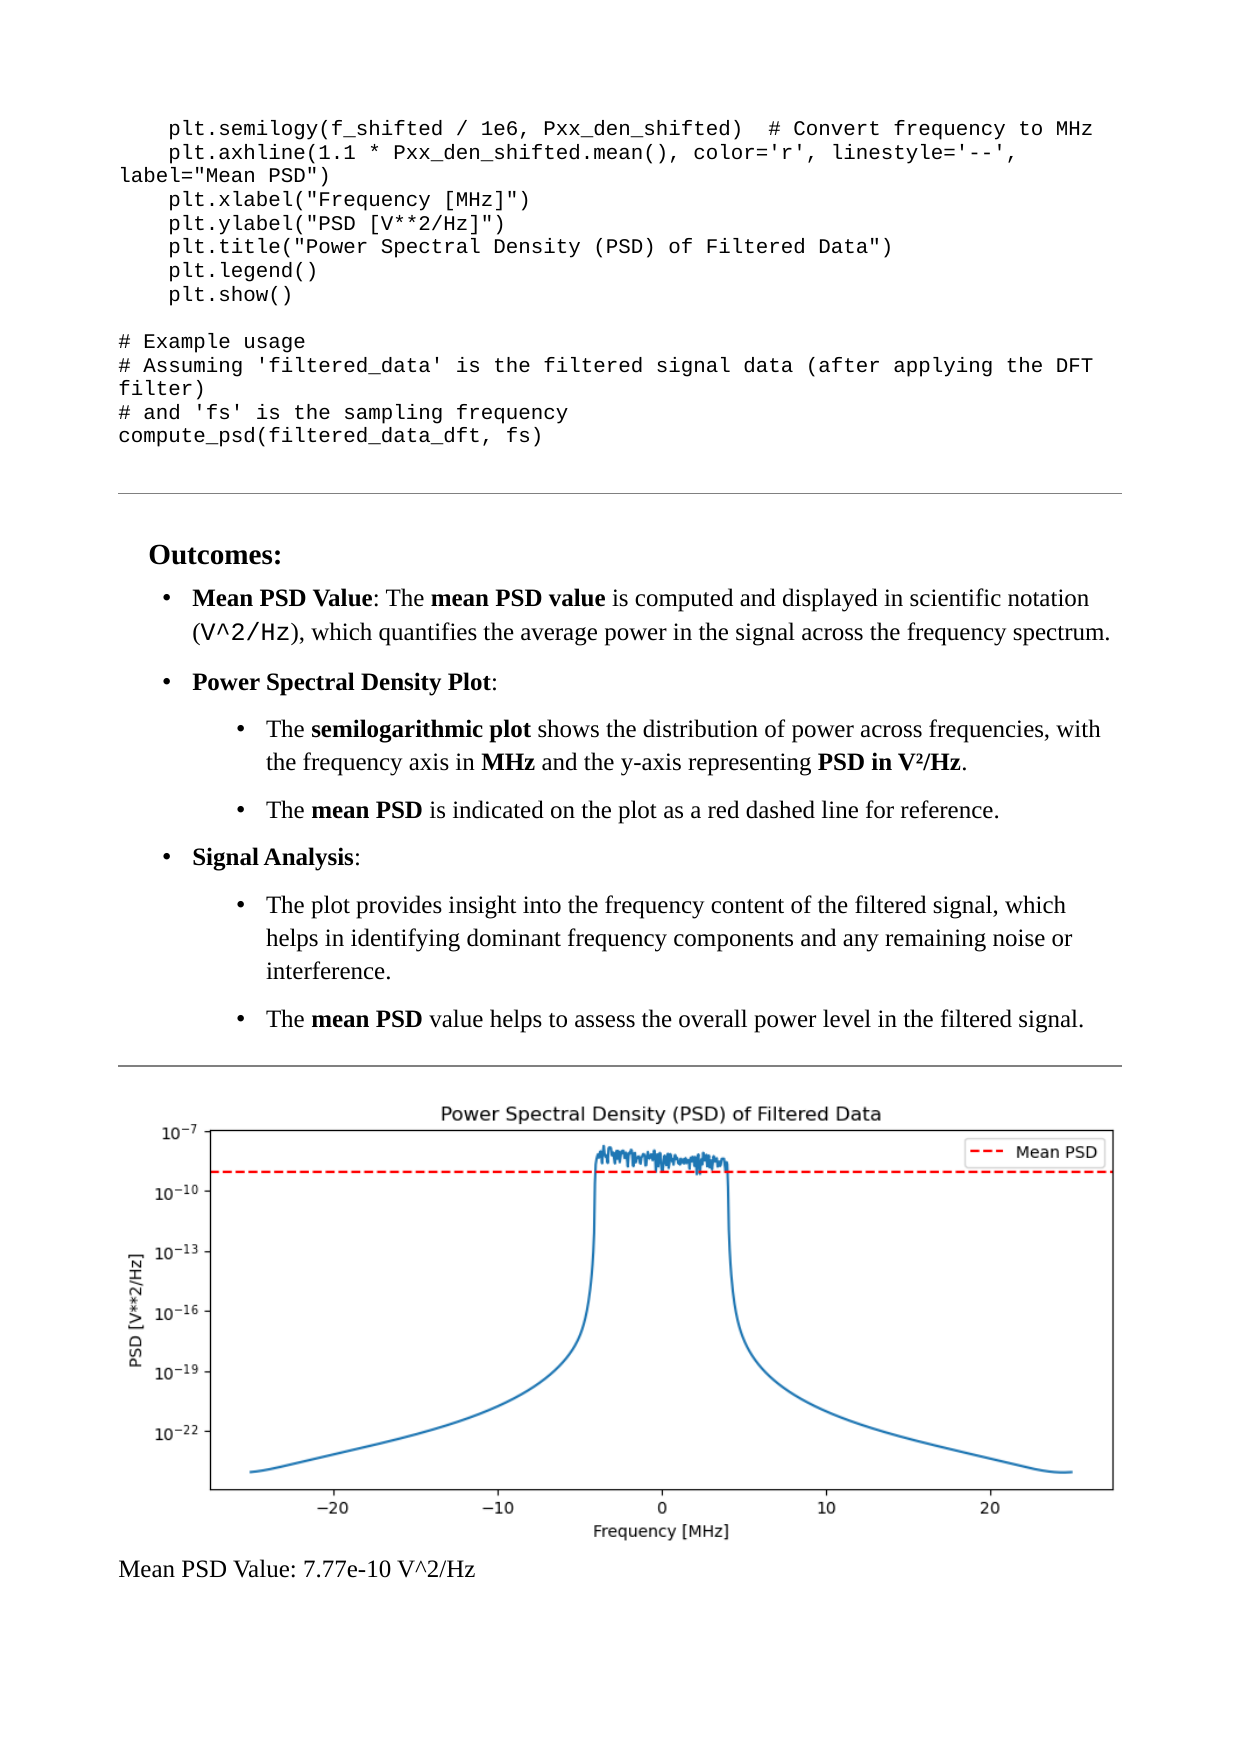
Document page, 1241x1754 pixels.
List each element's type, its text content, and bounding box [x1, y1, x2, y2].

text plt.axhline(1.1 * Pxx_den_shifted.mean(), color='r', linestyle='--', label="Mean PSD") [118, 142, 1122, 189]
list Mean PSD Value: The mean PSD value is computed and displayed in scientific notation (V^2/Hz), which quantifies the average power in the signal across the frequency spectrum. [162, 583, 1122, 647]
list The mean PSD is indicated on the plot as a red dashed line for reference. [236, 795, 1122, 823]
list Power Spectral Density Plot: [162, 667, 1122, 695]
text compute_psd(filtered_data_dft, fs) [118, 426, 1122, 449]
text plt.semilogy(f_shifted / 1e6, Pxx_den_shifted) # Convert frequency to MHz [118, 118, 1122, 142]
text plt.title("Power Spectral Density (PSD) of Filtered Data") [118, 236, 1122, 260]
text plt.legend() [118, 260, 1122, 284]
text Mean PSD Value: 7.77e-10 V^2/Hz [118, 1551, 1122, 1583]
list The mean PSD value helps to assess the overall power level in the filtered signal. [236, 1004, 1122, 1032]
list The semilogarithmic plot shows the distribution of power across frequencies, with the frequency axis in MHz and the y-axis representing PSD in V²/Hz. [236, 714, 1122, 776]
text # Assuming 'filtered_data' is the filtered signal data (after applying the DFT filter) [118, 354, 1122, 402]
picture [118, 1095, 1123, 1551]
text # and 'fs' is the sampling frequency [118, 402, 1122, 426]
text plt.ylabel("PSD [V**2/Hz]") [118, 213, 1122, 236]
list Signal Analysis: [162, 842, 1122, 871]
subtitle ✅ Outcomes: [118, 537, 1122, 571]
text plt.xlabel("Frequency [MHz]") [118, 189, 1122, 213]
list The plot provides insight into the frequency content of the filtered signal, which helps in identifying dominant frequency components and any remaining noise or interference. [236, 890, 1122, 985]
text plt.show() [118, 284, 1122, 307]
text # Example usage [118, 331, 1122, 354]
